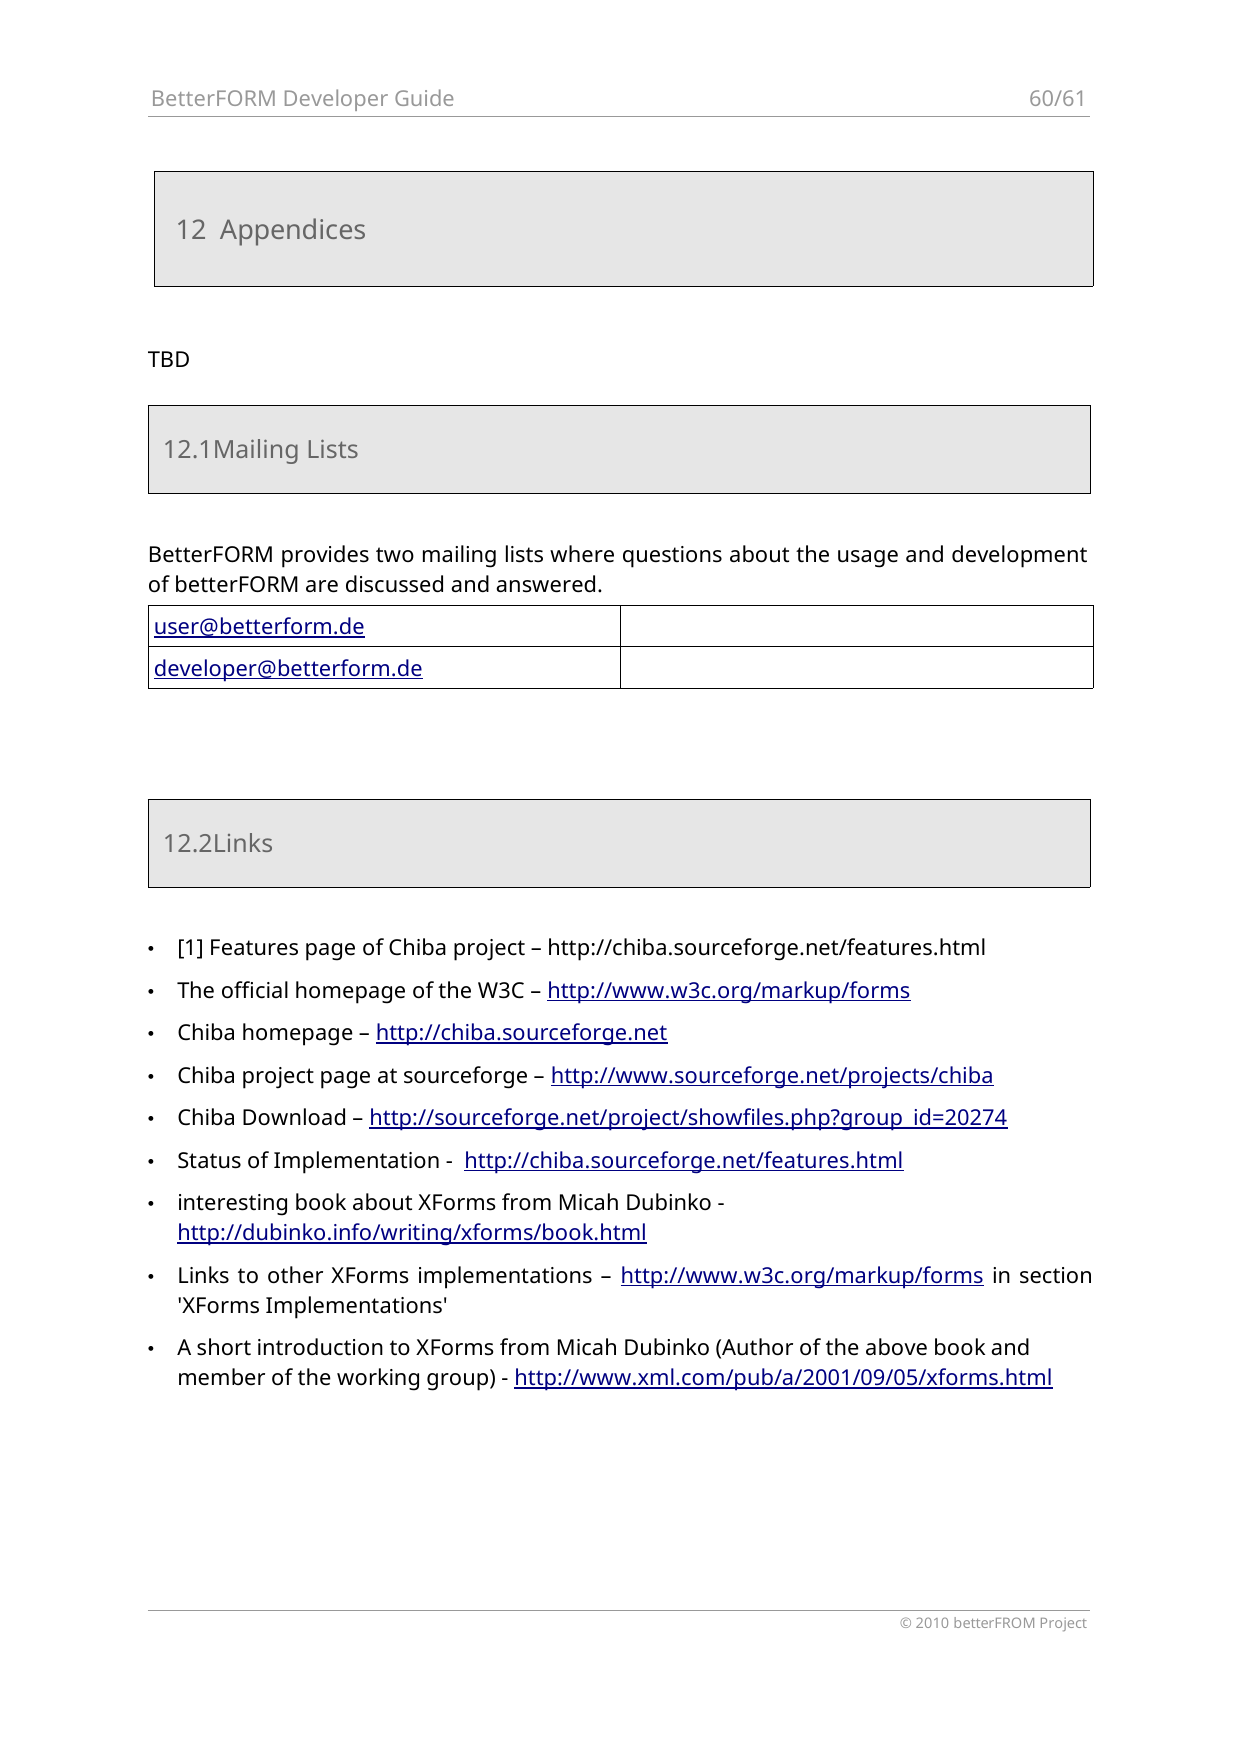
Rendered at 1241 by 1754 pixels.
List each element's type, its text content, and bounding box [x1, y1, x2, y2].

list Chiba homepage – http://chiba.sourceforge.net [148, 1017, 1093, 1047]
list Chiba project page at sourceforge – http://www.sourceforge.net/projects/chiba [148, 1059, 1093, 1089]
list Chiba Download – http://sourceforge.net/project/showfiles.php?group_id=20274 [148, 1102, 1093, 1132]
text BetterFORM provides two mailing lists where questions about the usage and development of betterFORM are discussed and answered. [148, 539, 1090, 599]
text TBD [148, 344, 1090, 374]
list The official homepage of the W3C – http://www.w3c.org/markup/forms [148, 974, 1093, 1004]
table_header user@betterform.de [149, 606, 620, 646]
list interesting book about XForms from Micah Dubinko - http://dubinko.info/writing/xforms/book.html [148, 1187, 1093, 1247]
subtitle Mailing Lists [149, 406, 1090, 493]
list Links to other XForms implementations – http://www.w3c.org/markup/forms in section 'XForms Implementations' [148, 1259, 1093, 1319]
table_cell [621, 647, 1093, 688]
subtitle Appendices [155, 172, 1093, 286]
list A short introduction to XForms from Micah Dubinko (Author of the above book and member of the working group) - http://www.xml.com/pub/a/2001/09/05/xforms.html [148, 1332, 1093, 1392]
subtitle Links [149, 800, 1090, 887]
table_cell developer@betterform.de [149, 647, 620, 688]
list [1] Features page of Chiba project – http://chiba.sourceforge.net/features.html [148, 932, 1093, 962]
table_header [621, 606, 1093, 646]
list Status of Implementation - http://chiba.sourceforge.net/features.html [148, 1144, 1093, 1174]
